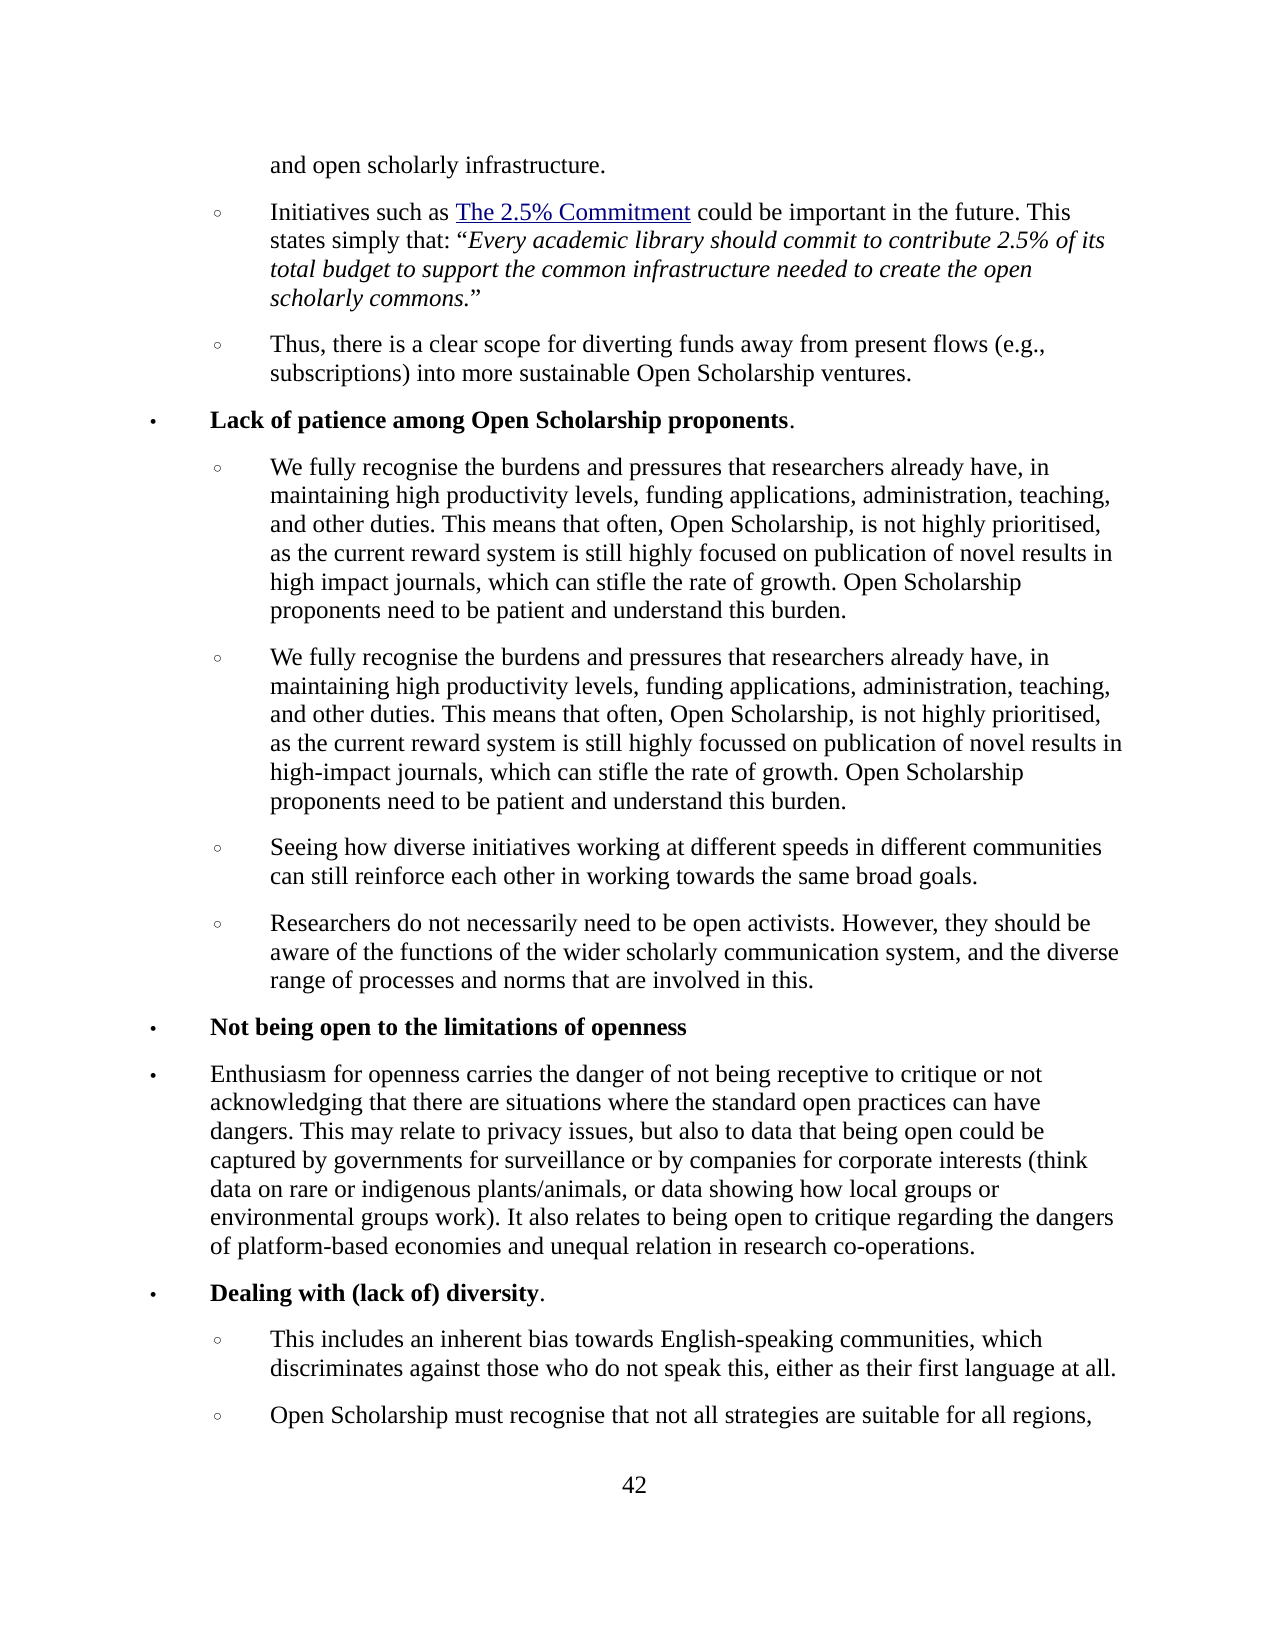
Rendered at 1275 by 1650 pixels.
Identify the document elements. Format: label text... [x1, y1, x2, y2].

list and open scholarly infrastructure. [210, 150, 1125, 179]
list Lack of patience among Open Scholarship proponents. [150, 405, 1125, 434]
list We fully recognise the burdens and pressures that researchers already have, in maintaining high productivity levels, funding applications, administration, teaching, and other duties. This means that often, Open Scholarship, is not highly prioritised, as the current reward system is still highly focused on publication of novel results in high impact journals, which can stifle the rate of growth. Open Scholarship proponents need to be patient and understand this burden. [210, 452, 1125, 624]
list We fully recognise the burdens and pressures that researchers already have, in maintaining high productivity levels, funding applications, administration, teaching, and other duties. This means that often, Open Scholarship, is not highly prioritised, as the current reward system is still highly focussed on publication of novel results in high-impact journals, which can stifle the rate of growth. Open Scholarship proponents need to be patient and understand this burden. [210, 642, 1125, 814]
list Dealing with (lack of) diversity. [150, 1278, 1125, 1307]
list Enthusiasm for openness carries the danger of not being receptive to critique or not acknowledging that there are situations where the standard open practices can have dangers. This may relate to privacy issues, but also to data that being open could be captured by governments for surveillance or by companies for corporate interests (think data on rare or indigenous plants/animals, or data showing how local groups or environmental groups work). It also relates to being open to critique regarding the dangers of platform-based economies and unequal relation in research co-operations. [150, 1059, 1125, 1260]
list Researchers do not necessarily need to be open activists. However, they should be aware of the functions of the wider scholarly communication system, and the diverse range of processes and norms that are involved in this. [210, 908, 1125, 994]
list Not being open to the limitations of openness [150, 1012, 1125, 1041]
list Thus, there is a clear scope for diverting funds away from present flows (e.g., subscriptions) into more sustainable Open Scholarship ventures. [210, 329, 1125, 387]
list Initiatives such as The 2.5% Commitment could be important in the future. This states simply that: “Every academic library should commit to contribute 2.5% of its total budget to support the common infrastructure needed to create the open scholarly commons.” [210, 197, 1125, 312]
list Open Scholarship must recognise that not all strategies are suitable for all regions, [210, 1400, 1125, 1429]
list This includes an inherent bias towards English-speaking communities, which discriminates against those who do not speak this, either as their first language at all. [210, 1324, 1125, 1382]
list Seeing how diverse initiatives working at different speeds in different communities can still reinforce each other in working towards the same broad goals. [210, 832, 1125, 890]
